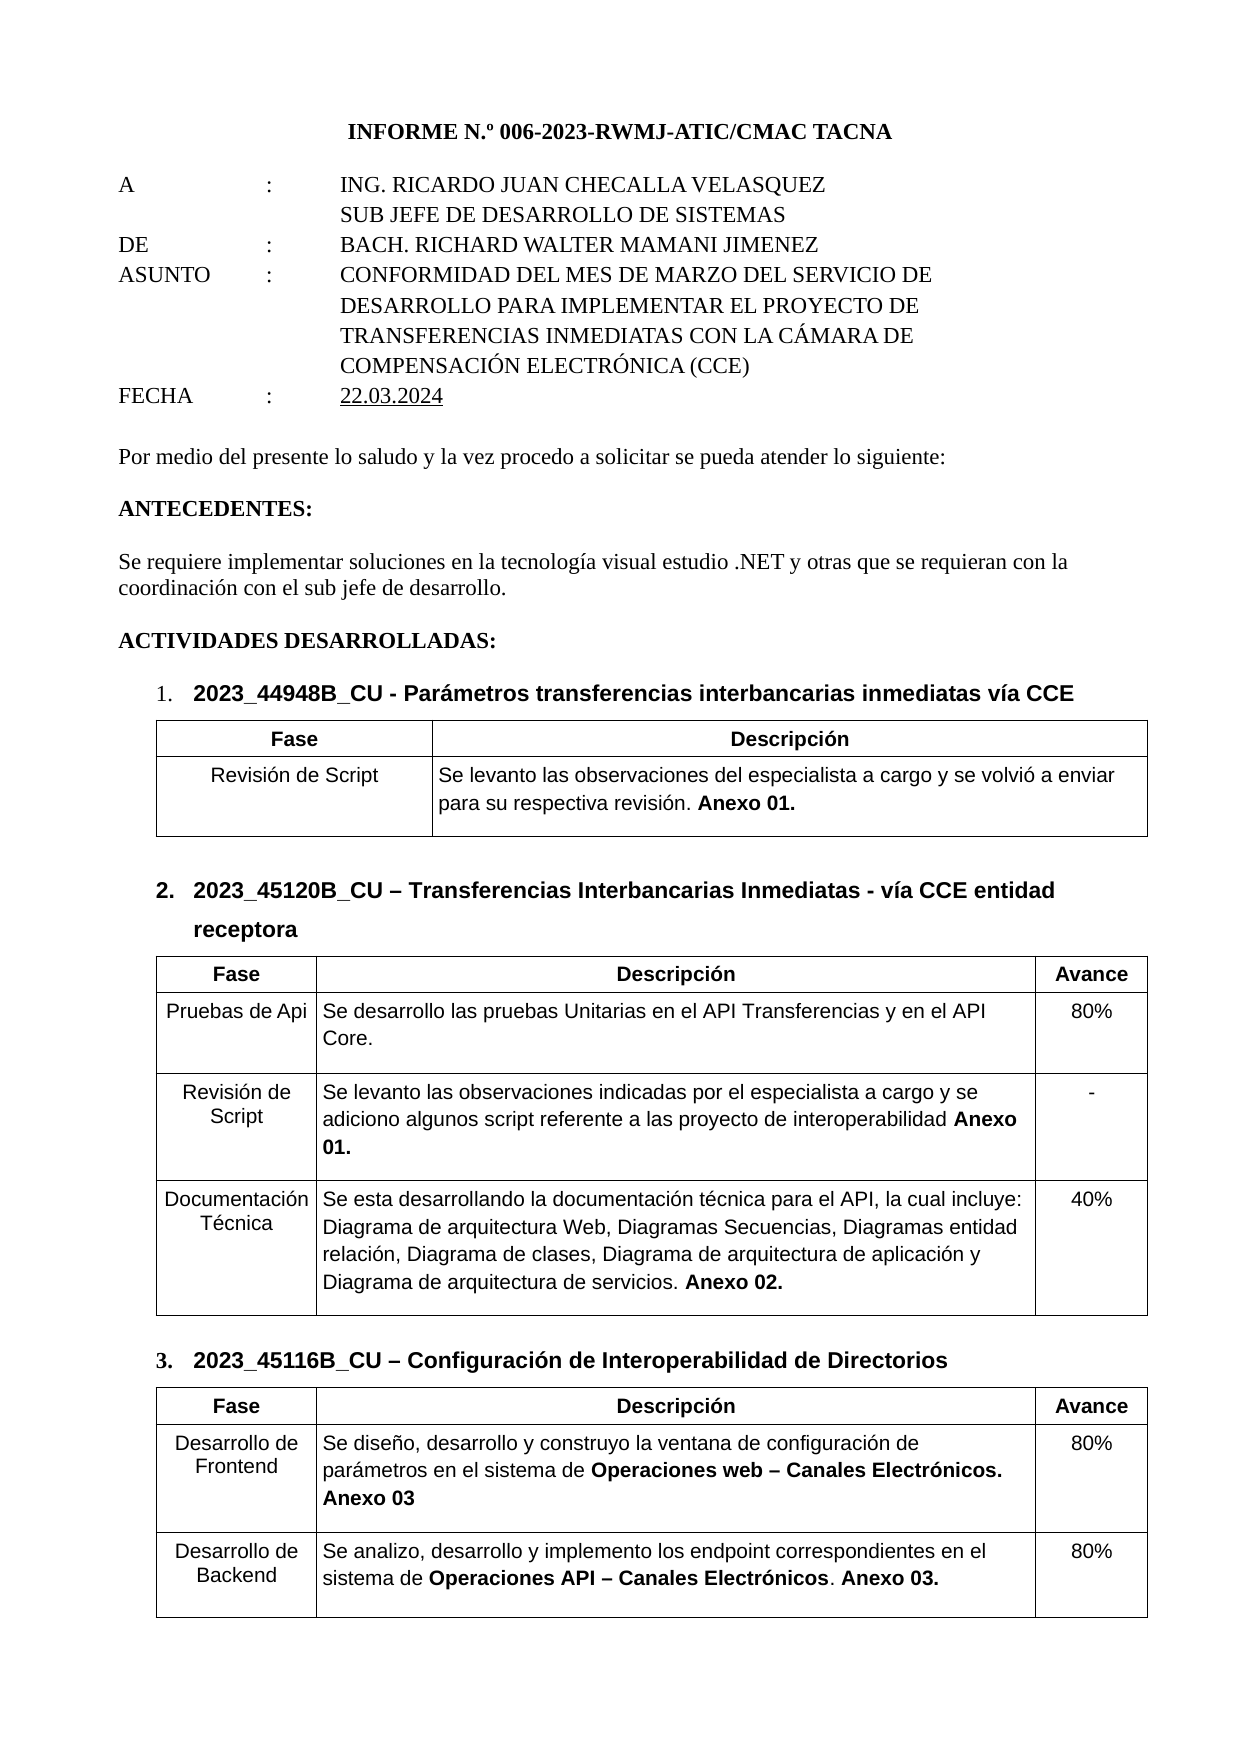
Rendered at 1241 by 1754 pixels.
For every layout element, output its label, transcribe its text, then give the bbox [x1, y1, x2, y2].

table_header Descripción [317, 957, 1035, 992]
text ASUNTO : CONFORMIDAD DEL MES DE MARZO DEL SERVICIO DE DESARROLLO PARA IMPLEMENTAR EL PROYECTO DE TRANSFERENCIAS INMEDIATAS CON LA CÁMARA DE COMPENSACIÓN ELECTRÓNICA (CCE) [118, 261, 1122, 378]
table_cell 80% [1036, 1533, 1147, 1617]
text Por medio del presente lo saludo y la vez procedo a solicitar se pueda atender lo siguiente: [118, 443, 1122, 469]
list 2023_45120B_CU – Transferencias Interbancarias Inmediatas - vía CCE entidad receptora [156, 877, 1122, 942]
text Se requiere implementar soluciones en la tecnología visual estudio .NET y otras que se requieran con la coordinación con el sub jefe de desarrollo. [118, 548, 1122, 601]
list 2023_45116B_CU – Configuración de Interoperabilidad de Directorios [156, 1347, 1122, 1374]
table_header Avance [1036, 957, 1147, 992]
text ACTIVIDADES DESARROLLADAS: [118, 627, 1122, 653]
table_cell - [1036, 1074, 1147, 1180]
table_cell Documentación Técnica [157, 1181, 316, 1315]
text SUB JEFE DE DESARROLLO DE SISTEMAS [118, 201, 1122, 227]
table_cell 40% [1036, 1181, 1147, 1315]
table_cell Se levanto las observaciones indicadas por el especialista a cargo y se adiciono algunos script referente a las proyecto de interoperabilidad Anexo 01. [317, 1074, 1035, 1180]
text ANTECEDENTES: [118, 495, 1122, 522]
table_cell Desarrollo de Backend [157, 1533, 316, 1617]
table_header Avance [1036, 1388, 1147, 1424]
table_cell Se analizo, desarrollo y implemento los endpoint correspondientes en el sistema de Operaciones API – Canales Electrónicos. Anexo 03. [317, 1533, 1035, 1617]
text DE : BACH. RICHARD WALTER MAMANI JIMENEZ [118, 231, 1122, 258]
text A : ING. RICARDO JUAN CHECALLA VELASQUEZ [118, 171, 1122, 197]
table_cell Desarrollo de Frontend [157, 1425, 316, 1532]
table_header Descripción [433, 721, 1147, 756]
text INFORME N.º 006-2023-RWMJ-ATIC/CMAC TACNA [118, 118, 1122, 144]
table_cell 80% [1036, 1425, 1147, 1532]
table_header Fase [157, 957, 316, 992]
table_cell Revisión de Script [157, 757, 432, 836]
text FECHA : 22.03.2024 [118, 382, 1122, 409]
list 2023_44948B_CU - Parámetros transferencias interbancarias inmediatas vía CCE [156, 680, 1122, 706]
table_header Fase [157, 1388, 316, 1424]
table_cell 80% [1036, 993, 1147, 1073]
table_cell Pruebas de Api [157, 993, 316, 1073]
table_header Fase [157, 721, 432, 756]
table_cell Se esta desarrollando la documentación técnica para el API, la cual incluye: Diagrama de arquitectura Web, Diagramas Secuencias, Diagramas entidad relación, Diagrama de clases, Diagrama de arquitectura de aplicación y Diagrama de arquitectura de servicios. Anexo 02. [317, 1181, 1035, 1315]
table_header Descripción [317, 1388, 1035, 1424]
table_cell Se diseño, desarrollo y construyo la ventana de configuración de parámetros en el sistema de Operaciones web – Canales Electrónicos. Anexo 03 [317, 1425, 1035, 1532]
table_cell Se desarrollo las pruebas Unitarias en el API Transferencias y en el API Core. [317, 993, 1035, 1073]
table_cell Revisión de Script [157, 1074, 316, 1180]
table_cell Se levanto las observaciones del especialista a cargo y se volvió a enviar para su respectiva revisión. Anexo 01. [433, 757, 1147, 836]
